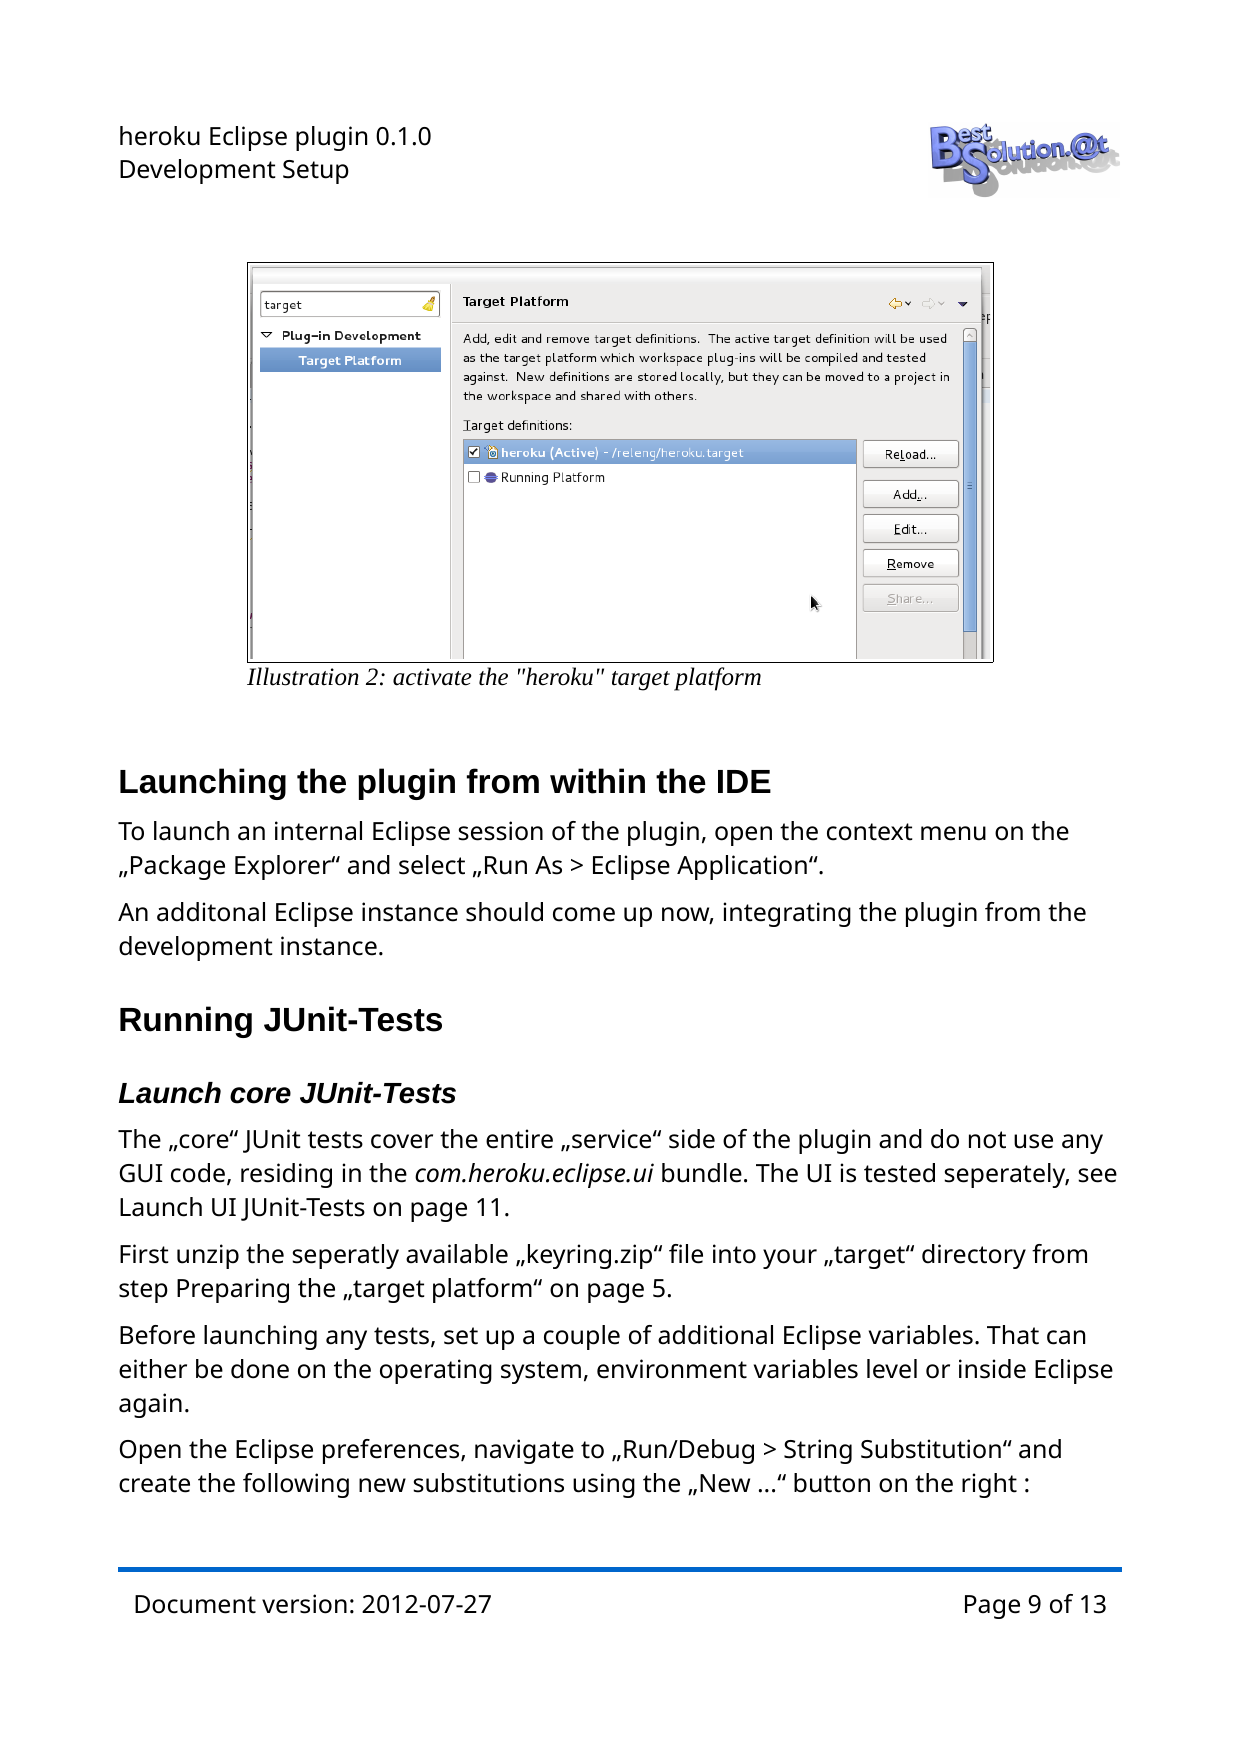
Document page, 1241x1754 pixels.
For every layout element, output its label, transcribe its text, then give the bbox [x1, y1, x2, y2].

text The „core“ JUnit tests cover the entire „service“ side of the plugin and do not use any GUI code, residing in the com.heroku.eclipse.ui bundle. The UI is tested seperately, see Launch UI JUnit-Tests on page 9. [118, 1122, 1122, 1224]
subtitle Launching the plugin from within the IDE [118, 762, 1122, 801]
picture [250, 265, 991, 659]
text Before launching any tests, set up a couple of additional Eclipse variables. That can either be done on the operating system, environment variables level or inside Eclipse again. [118, 1317, 1122, 1419]
subtitle Running JUnit-Tests [118, 1000, 1122, 1038]
list Illustration 2: activate the "heroku" target platform [247, 663, 993, 691]
picture [928, 122, 1121, 198]
text First unzip the seperatly available „keyring.zip“ file into your „target“ directory from step Preparing the „target platform“ on page 5. [118, 1237, 1122, 1305]
text Open the Eclipse preferences, navigate to „Run/Debug > String Substitution“ and create the following new substitutions using the „New ...“ button on the right : [118, 1432, 1122, 1500]
list [248, 263, 993, 662]
text To launch an internal Eclipse session of the plugin, open the context menu on the „Package Explorer“ and select „Run As > Eclipse Application“. [118, 813, 1122, 882]
subtitle Launch core JUnit-Tests [118, 1076, 1122, 1109]
text An additonal Eclipse instance should come up now, integrating the plugin from the development instance. [118, 894, 1122, 962]
